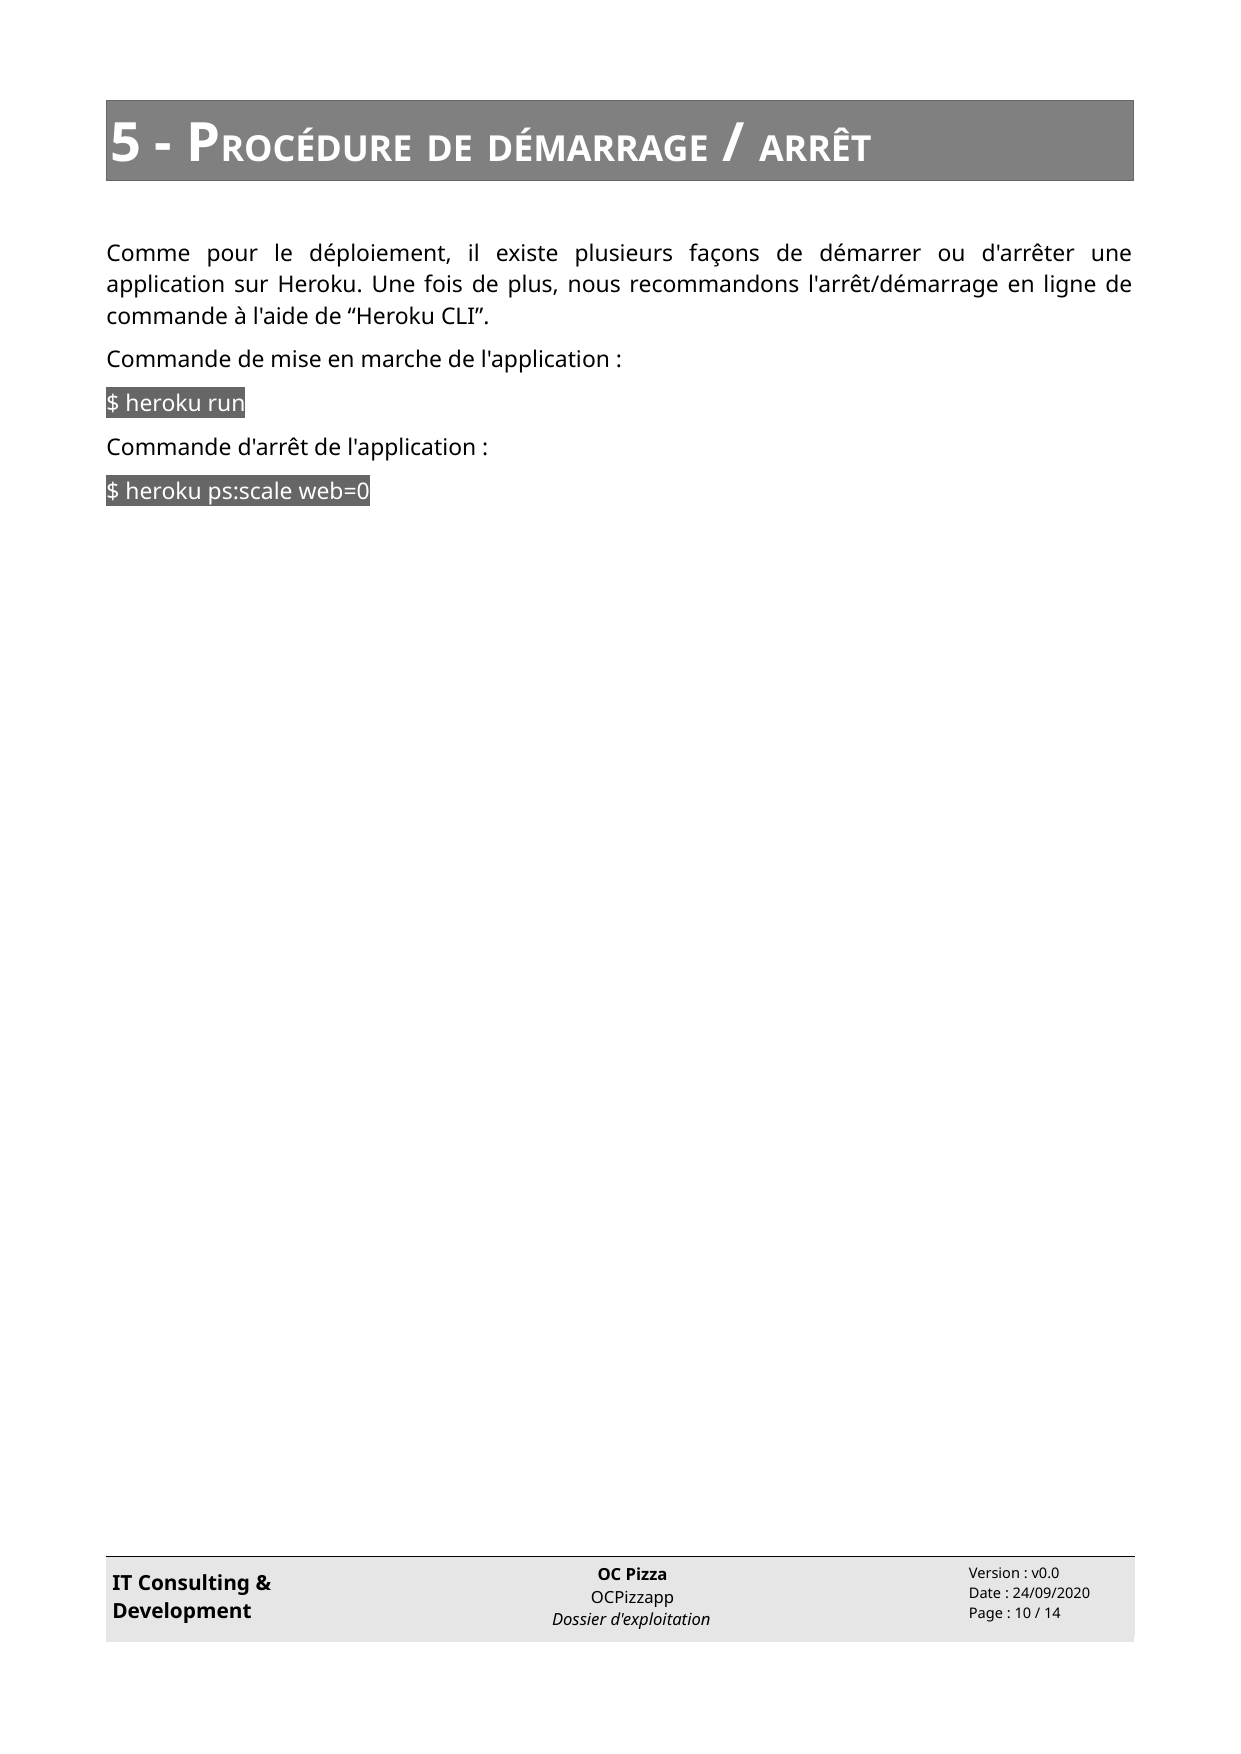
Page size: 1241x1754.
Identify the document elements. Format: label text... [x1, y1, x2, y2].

text Commande de mise en marche de l'application : [106, 343, 1134, 375]
text $ heroku ps:scale web=0 [106, 475, 1134, 506]
text Commande d'arrêt de l'application : [106, 431, 1134, 462]
text $ heroku run [106, 387, 1134, 418]
subtitle Procédure de démarrage / arrêt [107, 101, 1133, 180]
text Comme pour le déploiement, il existe plusieurs façons de démarrer ou d'arrêter une application sur Heroku. Une fois de plus, nous recommandons l'arrêt/démarrage en ligne de commande à l'aide de “Heroku CLI”. [106, 237, 1134, 331]
